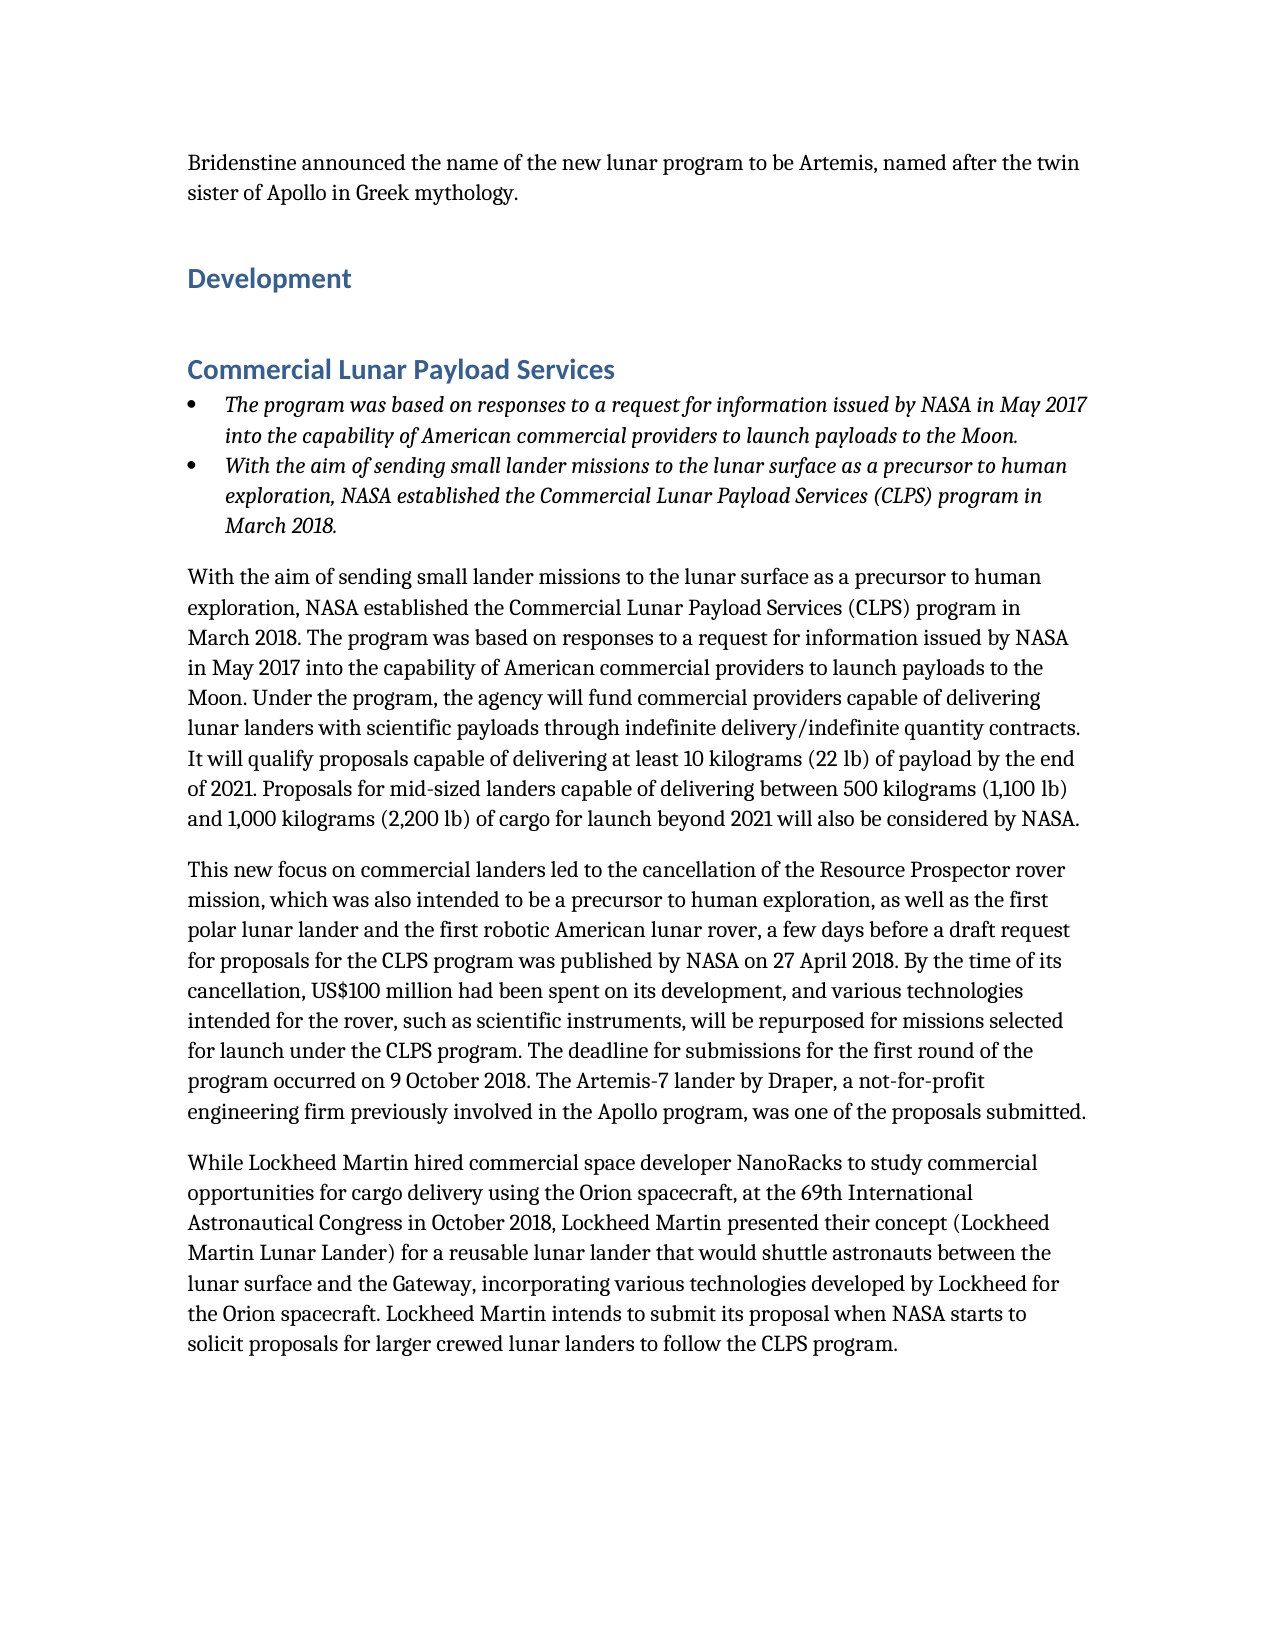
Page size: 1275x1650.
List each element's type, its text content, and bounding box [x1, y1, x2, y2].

subtitle Commercial Lunar Payload Services [187, 351, 1087, 387]
list With the aim of sending small lander missions to the lunar surface as a precursor to human exploration, NASA established the Commercial Lunar Payload Services (CLPS) program in March 2018. [187, 453, 1087, 539]
list The program was based on responses to a request for information issued by NASA in May 2017 into the capability of American commercial providers to launch payloads to the Moon. [187, 392, 1087, 449]
text While Lockheed Martin hired commercial space developer NanoRacks to study commercial opportunities for cargo delivery using the Orion spacecraft, at the 69th International Astronautical Congress in October 2018, Lockheed Martin presented their concept (Lockheed Martin Lunar Lander) for a reusable lunar lander that would shuttle astronauts between the lunar surface and the Gateway, incorporating various technologies developed by Lockheed for the Orion spacecraft. Lockheed Martin intends to submit its proposal when NASA starts to solicit proposals for larger crewed lunar landers to follow the CLPS program. [187, 1149, 1087, 1357]
text This new focus on commercial landers led to the cancellation of the Resource Prospector rover mission, which was also intended to be a precursor to human exploration, as well as the first polar lunar lander and the first robotic American lunar rover, a few days before a draft request for proposals for the CLPS program was published by NASA on 27 April 2018. By the time of its cancellation, US$100 million had been spent on its development, and various technologies intended for the rover, such as scientific instruments, will be repurposed for missions selected for launch under the CLPS program. The deadline for submissions for the first round of the program occurred on 9 October 2018. The Artemis-7 lander by Draper, a not-for-profit engineering firm previously involved in the Apollo program, was one of the proposals submitted. [187, 857, 1087, 1125]
text With the aim of sending small lander missions to the lunar surface as a precursor to human exploration, NASA established the Commercial Lunar Payload Services (CLPS) program in March 2018. The program was based on responses to a request for information issued by NASA in May 2017 into the capability of American commercial providers to launch payloads to the Moon. Under the program, the agency will fund commercial providers capable of delivering lunar landers with scientific payloads through indefinite delivery/indefinite quantity contracts. It will qualify proposals capable of delivering at least 10 kilograms (22 lb) of payload by the end of 2021. Proposals for mid-sized landers capable of delivering between 500 kilograms (1,100 lb) and 1,000 kilograms (2,200 lb) of cargo for launch beyond 2021 will also be considered by NASA. [187, 564, 1087, 832]
subtitle Development [187, 260, 1087, 296]
text Bridenstine announced the name of the new lunar program to be Artemis, named after the twin sister of Apollo in Greek mythology. [187, 150, 1087, 207]
